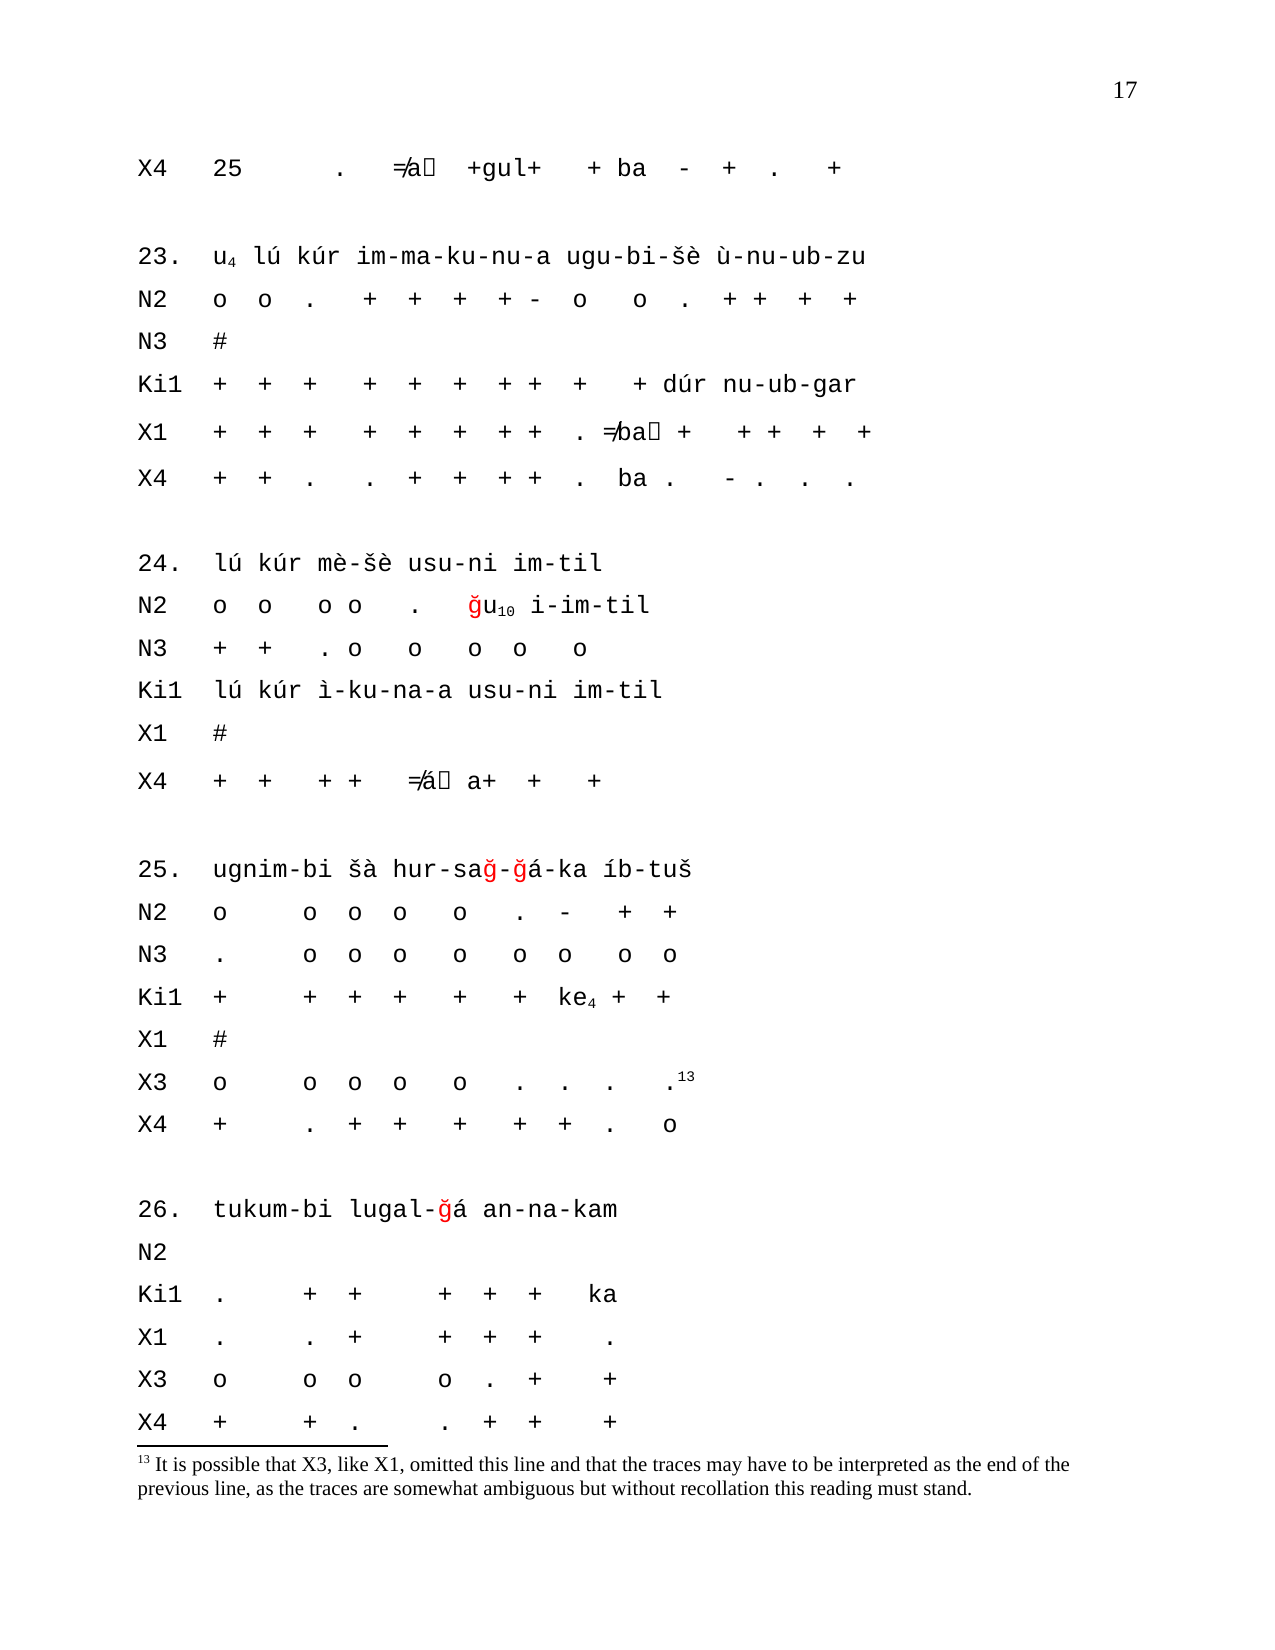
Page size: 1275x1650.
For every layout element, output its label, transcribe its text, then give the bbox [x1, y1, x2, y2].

text X4 + . + + + + + . o [137, 1112, 1138, 1140]
text Ki1 + + + + + + ke4 + + [137, 984, 1138, 1012]
text X1 # [137, 720, 1138, 748]
text X4 25 . ≠a +gul+ + ba - + . + [137, 150, 1138, 184]
text X3 o o o o . + + [137, 1367, 1138, 1395]
text Ki1 lú kúr ì-ku-na-a usu-ni im-til [137, 678, 1138, 706]
text N3 . o o o o o o o o [137, 942, 1138, 970]
text 23. u4 lú kúr im-ma-ku-nu-a ugu-bi-šè ù-nu-ub-zu [137, 244, 1138, 272]
text X4 + + . . + + + + . ba . - . . . [137, 465, 1138, 493]
text X4 + + . . + + + [137, 1409, 1138, 1437]
text 25. ugnim-bi šà hur-sağ-ğá-ka íb-tuš [137, 857, 1138, 885]
text N2 [137, 1239, 1138, 1267]
text It is possible that X3, like X1, omitted this line and that the traces may have to be interpreted as the end of the previous line, as the traces are somewhat ambiguous but without recollation this reading must stand. [137, 1452, 1138, 1500]
text N2 o o o o . ğu10 i-im-til [137, 593, 1138, 621]
text X1 . . + + + + . [137, 1324, 1138, 1352]
text N2 o o o o o . - + + [137, 899, 1138, 927]
text X1 # [137, 1027, 1138, 1055]
text N3 # [137, 329, 1138, 357]
text N2 o o . + + + + - o o . + + + + [137, 286, 1138, 315]
text 26. tukum-bi lugal-ğá an-na-kam [137, 1197, 1138, 1225]
text Ki1 + + + + + + + + + + dúr nu-ub-gar [137, 371, 1138, 400]
text Ki1 . + + + + + ka [137, 1282, 1138, 1310]
text X3 o o o o o . . . . [137, 1069, 1138, 1097]
text 24. lú kúr mè-šè usu-ni im-til [137, 550, 1138, 578]
text N3 + + . o o o o o [137, 635, 1138, 663]
text X4 + + + + ≠á a+ + + [137, 763, 1138, 797]
text X1 + + + + + + + + . ≠ba + + + + + [137, 414, 1138, 448]
